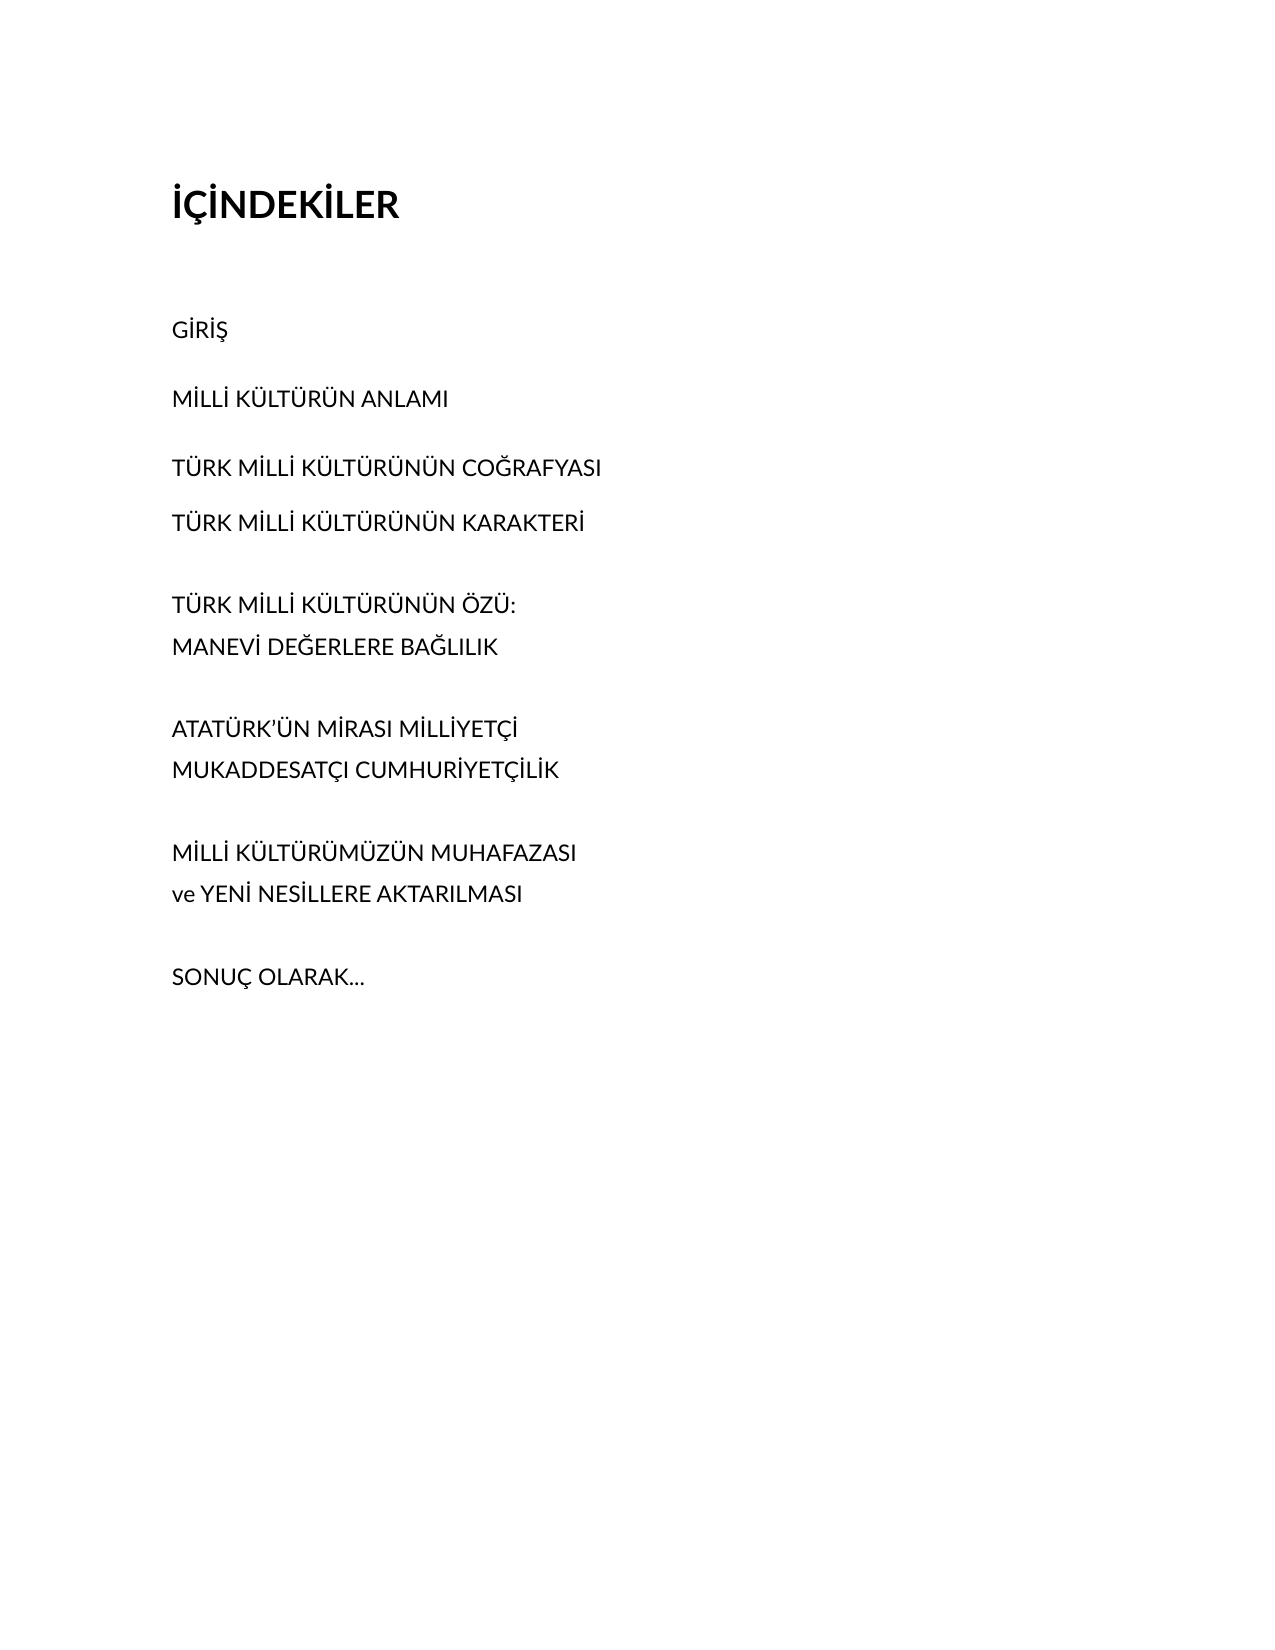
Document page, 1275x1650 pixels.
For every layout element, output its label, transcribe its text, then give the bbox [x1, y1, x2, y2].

text TÜRK MİLLİ KÜLTÜRÜNÜN COĞRAFYASI [112, 454, 1145, 481]
text GİRİŞ [112, 316, 1145, 344]
text TÜRK MİLLİ KÜLTÜRÜNÜN ÖZÜ: [112, 591, 1145, 619]
text SONUÇ OLARAK... [112, 963, 1145, 990]
text MİLLİ KÜLTÜRÜMÜZÜN MUHAFAZASI [112, 839, 1145, 866]
text ATATÜRK’ÜN MİRASI MİLLİYETÇİ [112, 715, 1145, 743]
subtitle İÇİNDEKİLER [112, 189, 1145, 226]
text MİLLİ KÜLTÜRÜN ANLAMI [112, 385, 1145, 413]
text TÜRK MİLLİ KÜLTÜRÜNÜN KARAKTERİ [112, 509, 1145, 536]
text MUKADDESATÇI CUMHURİYETÇİLİK [112, 756, 1145, 784]
text MANEVİ DEĞERLERE BAĞLILIK [112, 633, 1145, 660]
text ve YENİ NESİLLERE AKTARILMASI [112, 880, 1145, 908]
